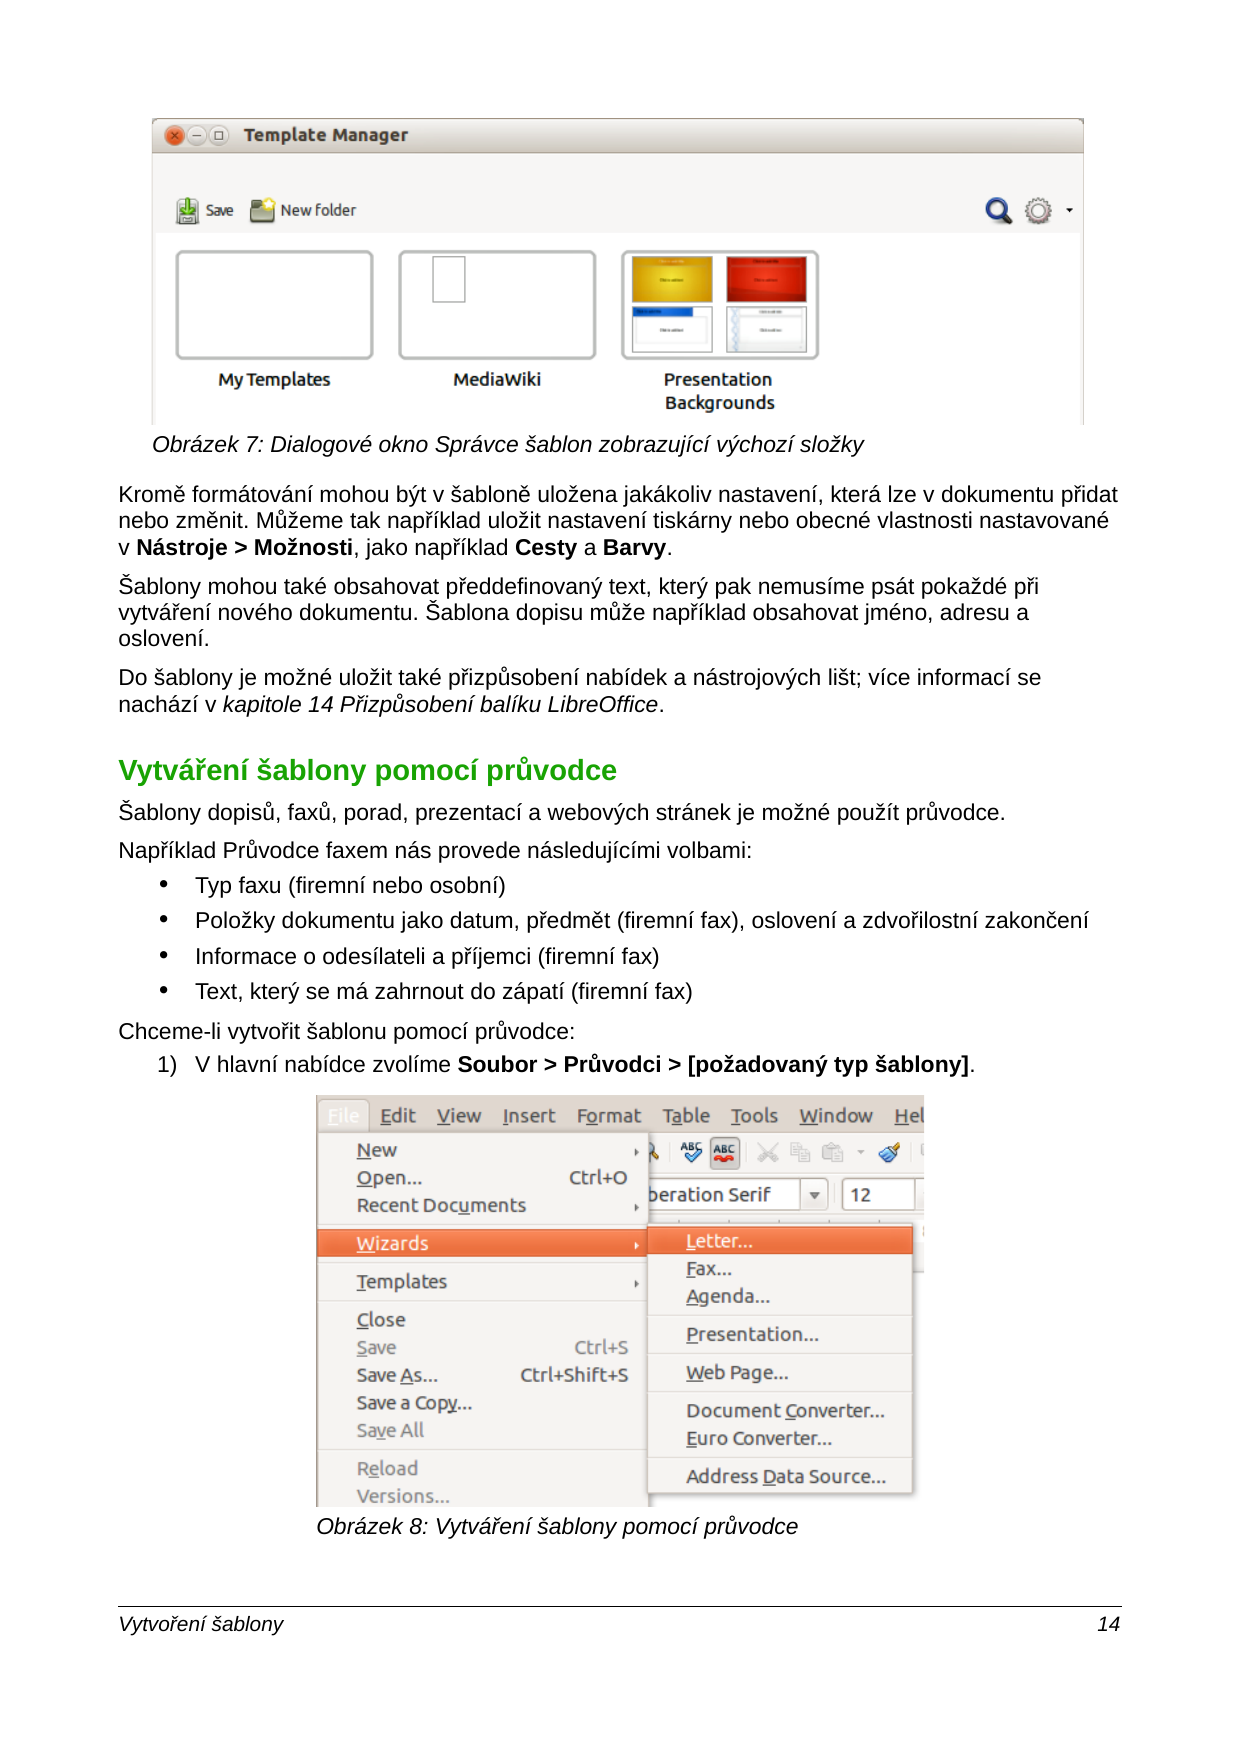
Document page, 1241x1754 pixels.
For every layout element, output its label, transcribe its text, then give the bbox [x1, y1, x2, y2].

list Text, který se má zahrnout do zápatí (firemní fax) [156, 976, 1122, 1006]
list Typ faxu (firemní nebo osobní) [156, 870, 1122, 899]
text Šablony mohou také obsahovat předdefinovaný text, který pak nemusíme psát pokaždé při vytváření nového dokumentu. Šablona dopisu může například obsahovat jméno, adresu a oslovení. [118, 573, 1122, 652]
text Šablony dopisů, faxů, porad, prezentací a webových stránek je možné použít průvodce. [118, 798, 1122, 825]
text Do šablony je možné uložit také přizpůsobení nabídek a nástrojových lišt; více informací se nachází v kapitole 14 Přizpůsobení balíku LibreOffice. [118, 664, 1122, 717]
list V hlavní nabídce zvolíme Soubor > Průvodci > [požadovaný typ šablony]. [177, 1051, 1122, 1077]
text Obrázek 7: Dialogové okno Správce šablon zobrazující výchozí složky [152, 431, 1088, 457]
list Například Průvodce faxem nás provede následujícími volbami: [118, 837, 1122, 864]
list Položky dokumentu jako datum, předmět (firemní fax), oslovení a zdvořilostní zakončení [156, 906, 1122, 935]
picture [316, 1095, 925, 1507]
text Kromě formátování mohou být v šabloně uložena jakákoliv nastavení, která lze v dokumentu přidat nebo změnit. Můžeme tak například uložit nastavení tiskárny nebo obecné vlastnosti nastavované v Nástroje > Možnosti, jako například Cesty a Barvy. [118, 481, 1122, 560]
list Chceme-li vytvořit šablonu pomocí průvodce: [118, 1018, 1122, 1044]
picture [151, 118, 1084, 425]
subtitle Vytváření šablony pomocí průvodce [118, 752, 1122, 786]
text Obrázek 8: Vytváření šablony pomocí průvodce [316, 1513, 924, 1540]
list Informace o odesílateli a příjemci (firemní fax) [156, 941, 1122, 970]
